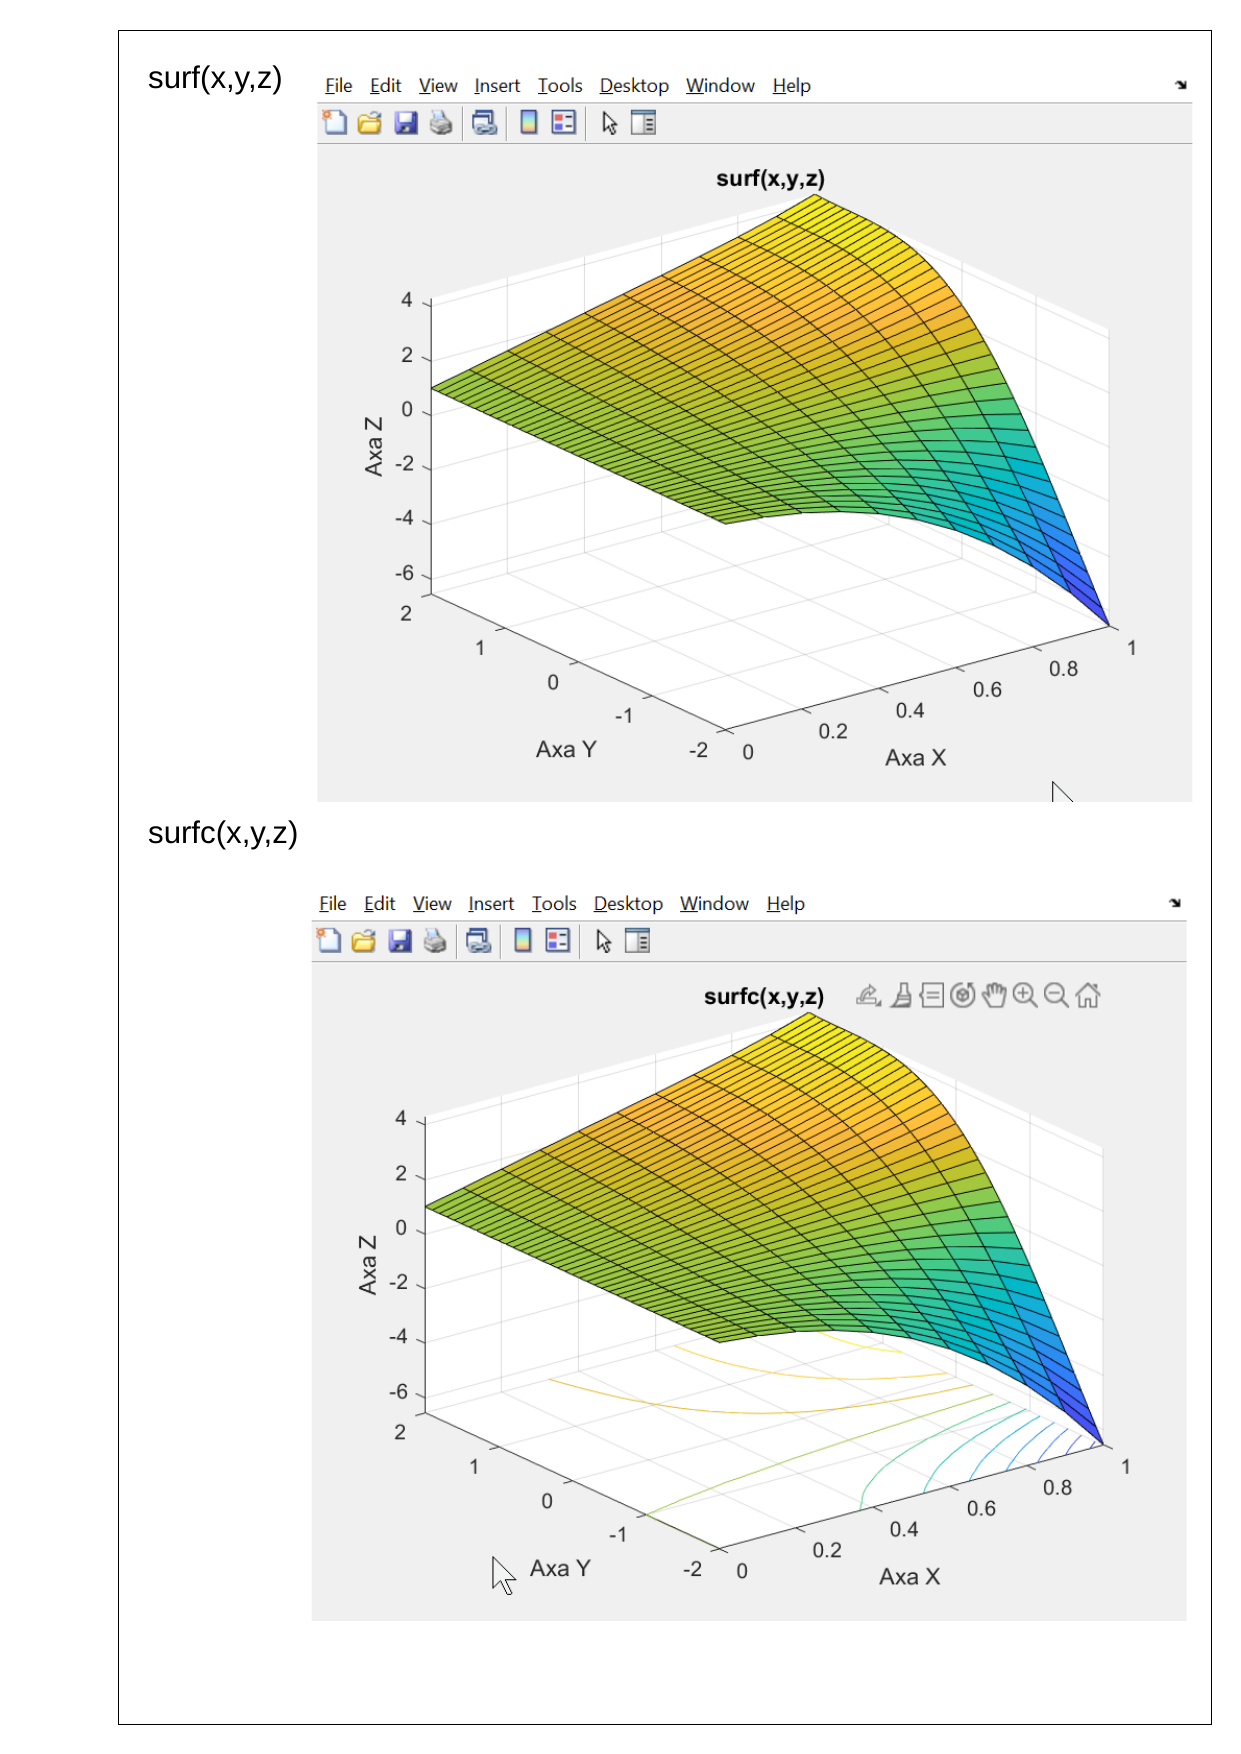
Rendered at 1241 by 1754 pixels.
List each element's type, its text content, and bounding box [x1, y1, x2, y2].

text surfc(x,y,z) [148, 814, 1181, 850]
picture [311, 886, 1187, 1621]
picture [317, 67, 1193, 802]
text surf(x,y,z) [148, 59, 1181, 95]
